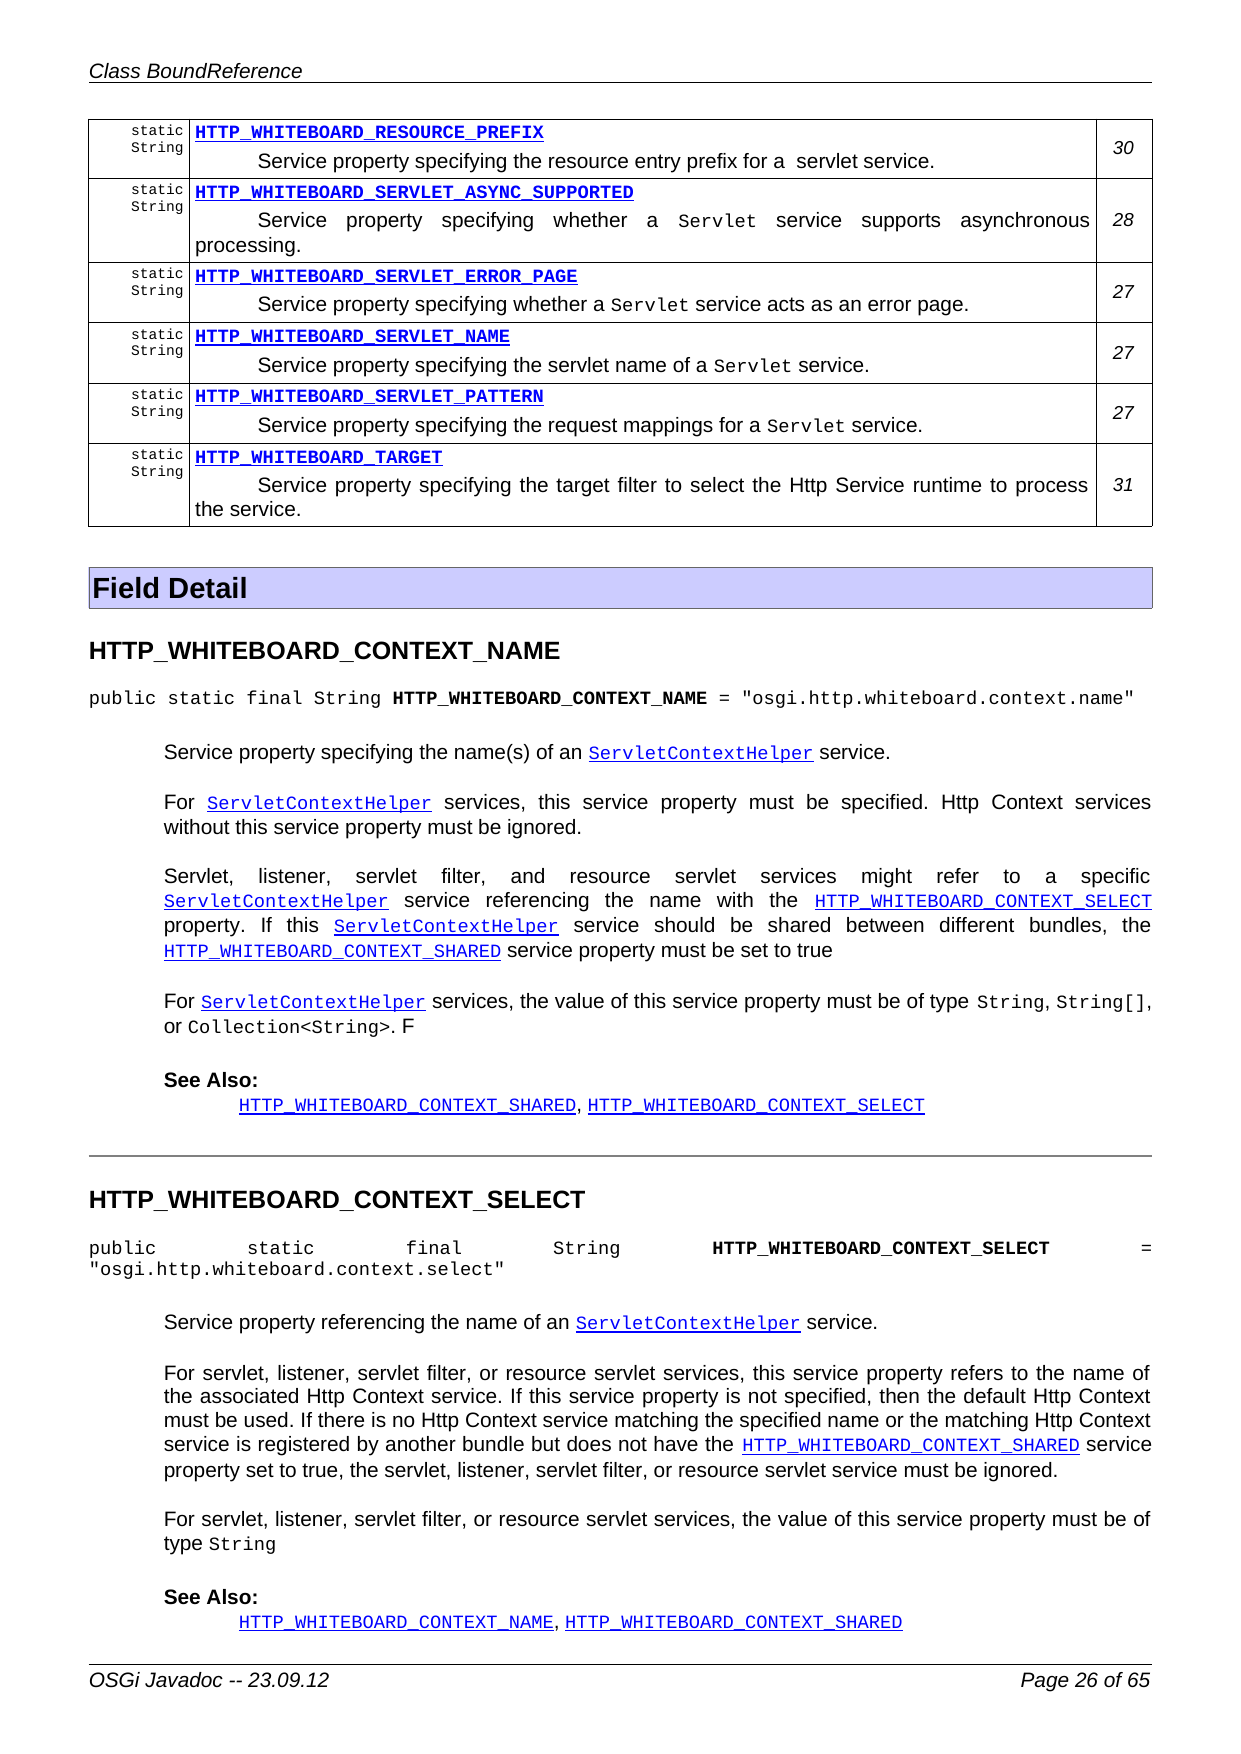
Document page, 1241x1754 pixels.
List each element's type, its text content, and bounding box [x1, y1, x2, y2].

text For ServletContextHelper services, the value of this service property must be of type String, String[], or Collection<String>. F [163, 988, 1152, 1039]
table_cell HTTP_WHITEBOARD_TARGET Service property specifying the target filter to select the Http Service runtime to process the service. [190, 444, 1096, 526]
table_cell static String [89, 120, 189, 177]
table_cell 30 [1097, 444, 1152, 526]
table_cell static String [89, 323, 189, 382]
table_cell 28 [1097, 179, 1152, 262]
text public static final String HTTP_WHITEBOARD_CONTEXT_NAME = "osgi.http.whiteboard.context.name" [88, 689, 1152, 710]
text HTTP_WHITEBOARD_CONTEXT_NAME, HTTP_WHITEBOARD_CONTEXT_SHARED [238, 1609, 1152, 1634]
table_cell static String [89, 263, 189, 322]
text For ServletContextHelper services, this service property must be specified. Http Context services without this service property must be ignored. [163, 790, 1152, 839]
table_cell HTTP_WHITEBOARD_SERVLET_PATTERN Service property specifying the request mappings for a Servlet service. [190, 384, 1096, 443]
text See Also: [163, 1585, 1152, 1609]
text HTTP_WHITEBOARD_CONTEXT_SHARED, HTTP_WHITEBOARD_CONTEXT_SELECT [238, 1092, 1152, 1117]
subtitle HTTP_WHITEBOARD_CONTEXT_NAME [88, 636, 1152, 665]
table_cell static String [89, 444, 189, 526]
subtitle Field Detail [90, 568, 1152, 608]
table_cell 27 [1097, 323, 1152, 382]
text For servlet, listener, servlet filter, or resource servlet services, the value of this service property must be of type String [163, 1506, 1152, 1556]
table_cell 27 [1097, 263, 1152, 322]
table_cell static String [89, 179, 189, 262]
table_cell 27 [1097, 384, 1152, 443]
table_cell 30 [1097, 120, 1152, 177]
table_cell HTTP_WHITEBOARD_SERVLET_ASYNC_SUPPORTED Service property specifying whether a Servlet service supports asynchronous processing. [190, 179, 1096, 262]
text Service property specifying the name(s) of an ServletContextHelper service. [163, 739, 1152, 765]
text Servlet, listener, servlet filter, and resource servlet services might refer to a specific ServletContextHelper service referencing the name with the HTTP_WHITEBOARD_CONTEXT_SELECT property. If this ServletContextHelper service should be shared between different bundles, the HTTP_WHITEBOARD_CONTEXT_SHARED service property must be set to true [163, 864, 1152, 963]
text For servlet, listener, servlet filter, or resource servlet services, this service property refers to the name of the associated Http Context service. If this service property is not specified, then the default Http Context must be used. If there is no Http Context service matching the specified name or the matching Http Context service is registered by another bundle but does not have the HTTP_WHITEBOARD_CONTEXT_SHARED service property set to true, the servlet, listener, servlet filter, or resource servlet service must be ignored. [163, 1360, 1152, 1481]
table_cell static String [89, 384, 189, 443]
text See Also: [163, 1068, 1152, 1092]
table_cell HTTP_WHITEBOARD_SERVLET_NAME Service property specifying the servlet name of a Servlet service. [190, 323, 1096, 382]
text public static final String HTTP_WHITEBOARD_CONTEXT_SELECT = "osgi.http.whiteboard.context.select" [88, 1238, 1152, 1281]
text Service property referencing the name of an ServletContextHelper service. [163, 1310, 1152, 1335]
table_cell HTTP_WHITEBOARD_SERVLET_ERROR_PAGE Service property specifying whether a Servlet service acts as an error page. [190, 263, 1096, 322]
table_cell HTTP_WHITEBOARD_RESOURCE_PREFIX Service property specifying the resource entry prefix for a servlet service. [190, 120, 1096, 177]
subtitle HTTP_WHITEBOARD_CONTEXT_SELECT [88, 1186, 1152, 1214]
